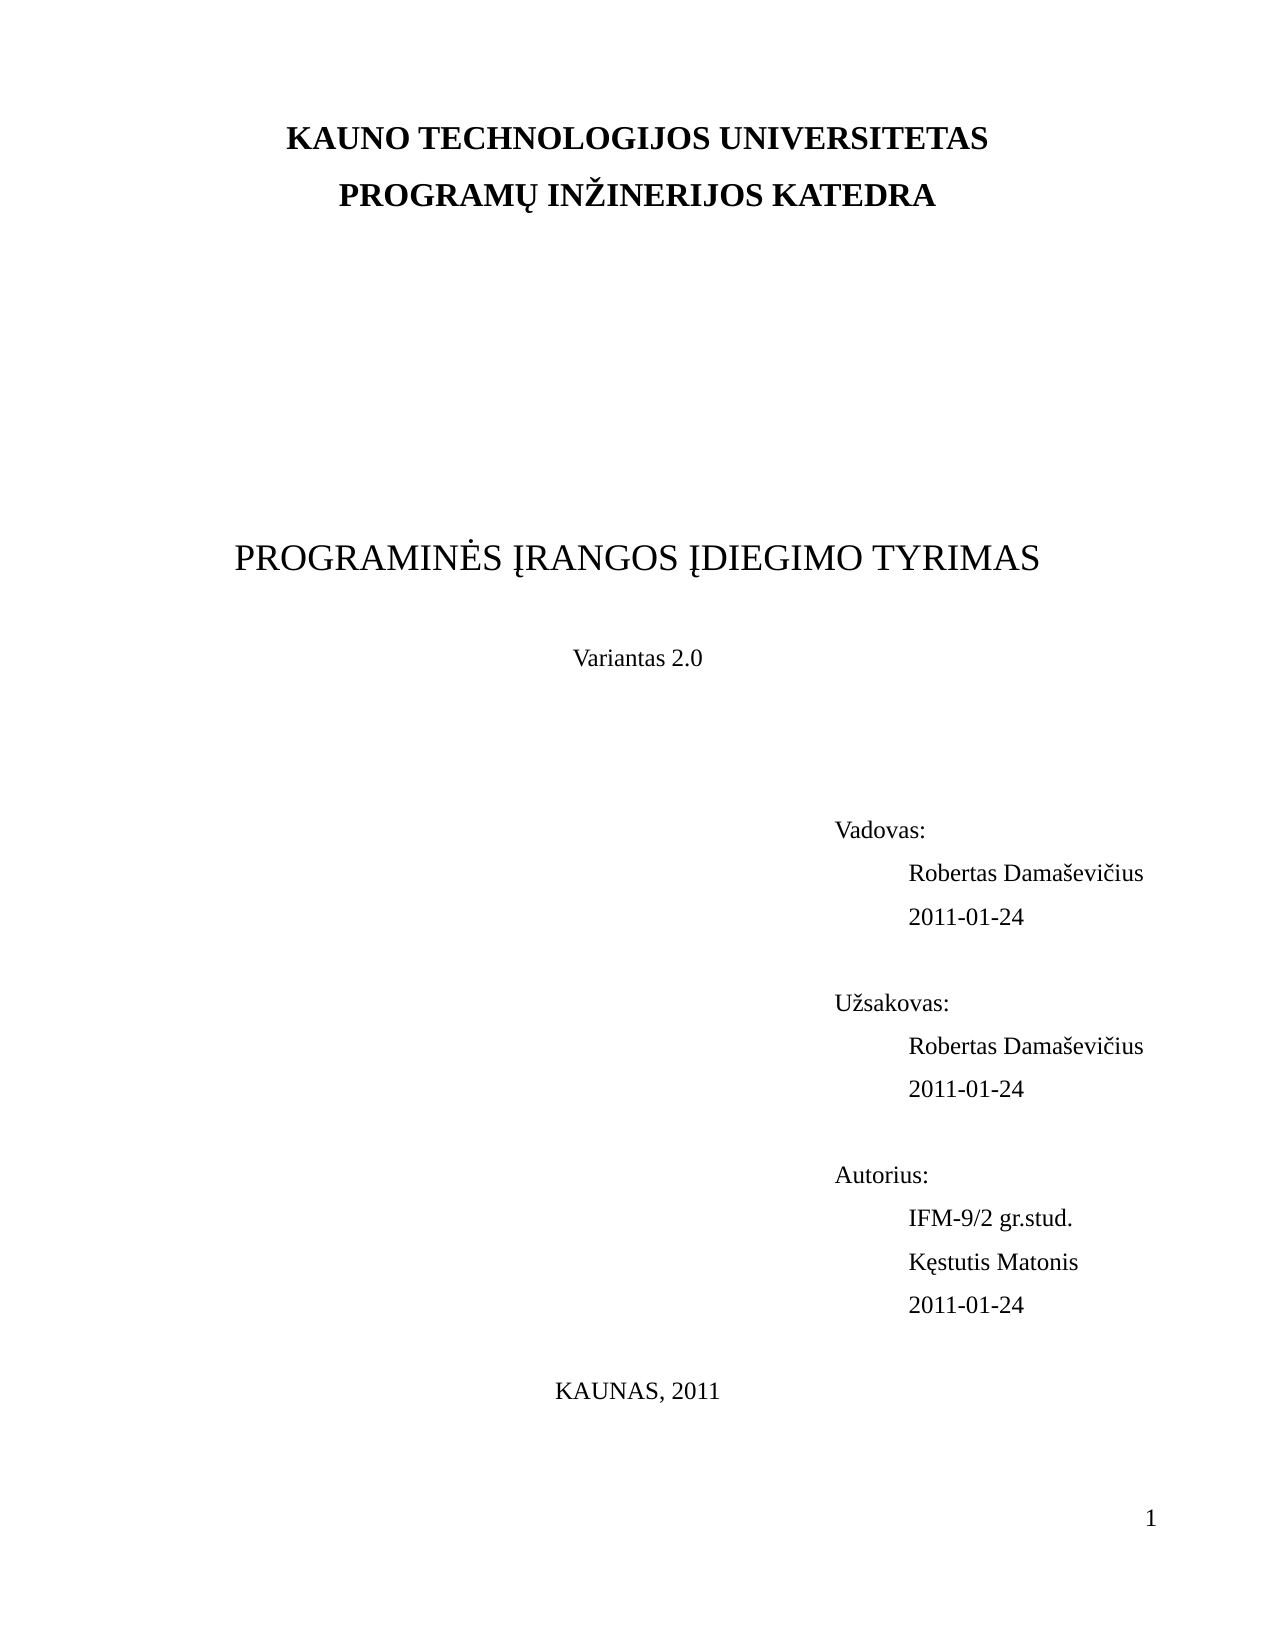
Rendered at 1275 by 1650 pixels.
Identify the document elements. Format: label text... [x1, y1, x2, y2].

text Vadovas: [761, 815, 1157, 844]
text 2011-01-24 [761, 1290, 1157, 1318]
text Variantas 2.0 [118, 643, 1157, 672]
text PROGRAMŲ INŽINERIJOS KATEDRA [118, 176, 1157, 214]
text 2011-01-24 [761, 1074, 1157, 1103]
text KAUNAS, 2011 [118, 1376, 1157, 1405]
text Autorius: [761, 1160, 1157, 1189]
text Užsakovas: [761, 988, 1157, 1017]
text Robertas Damaševičius [761, 1031, 1157, 1060]
text KAUNO TECHNOLOGIJOS UNIVERSITETAS [118, 118, 1157, 156]
text PROGRAMINĖS ĮRANGOS ĮDIEGIMO TYRIMAS [118, 535, 1157, 578]
text IFM-9/2 gr.stud. [761, 1203, 1157, 1232]
text Kęstutis Matonis [761, 1247, 1157, 1275]
text 2011-01-24 [761, 902, 1157, 930]
text Robertas Damaševičius [761, 858, 1157, 887]
